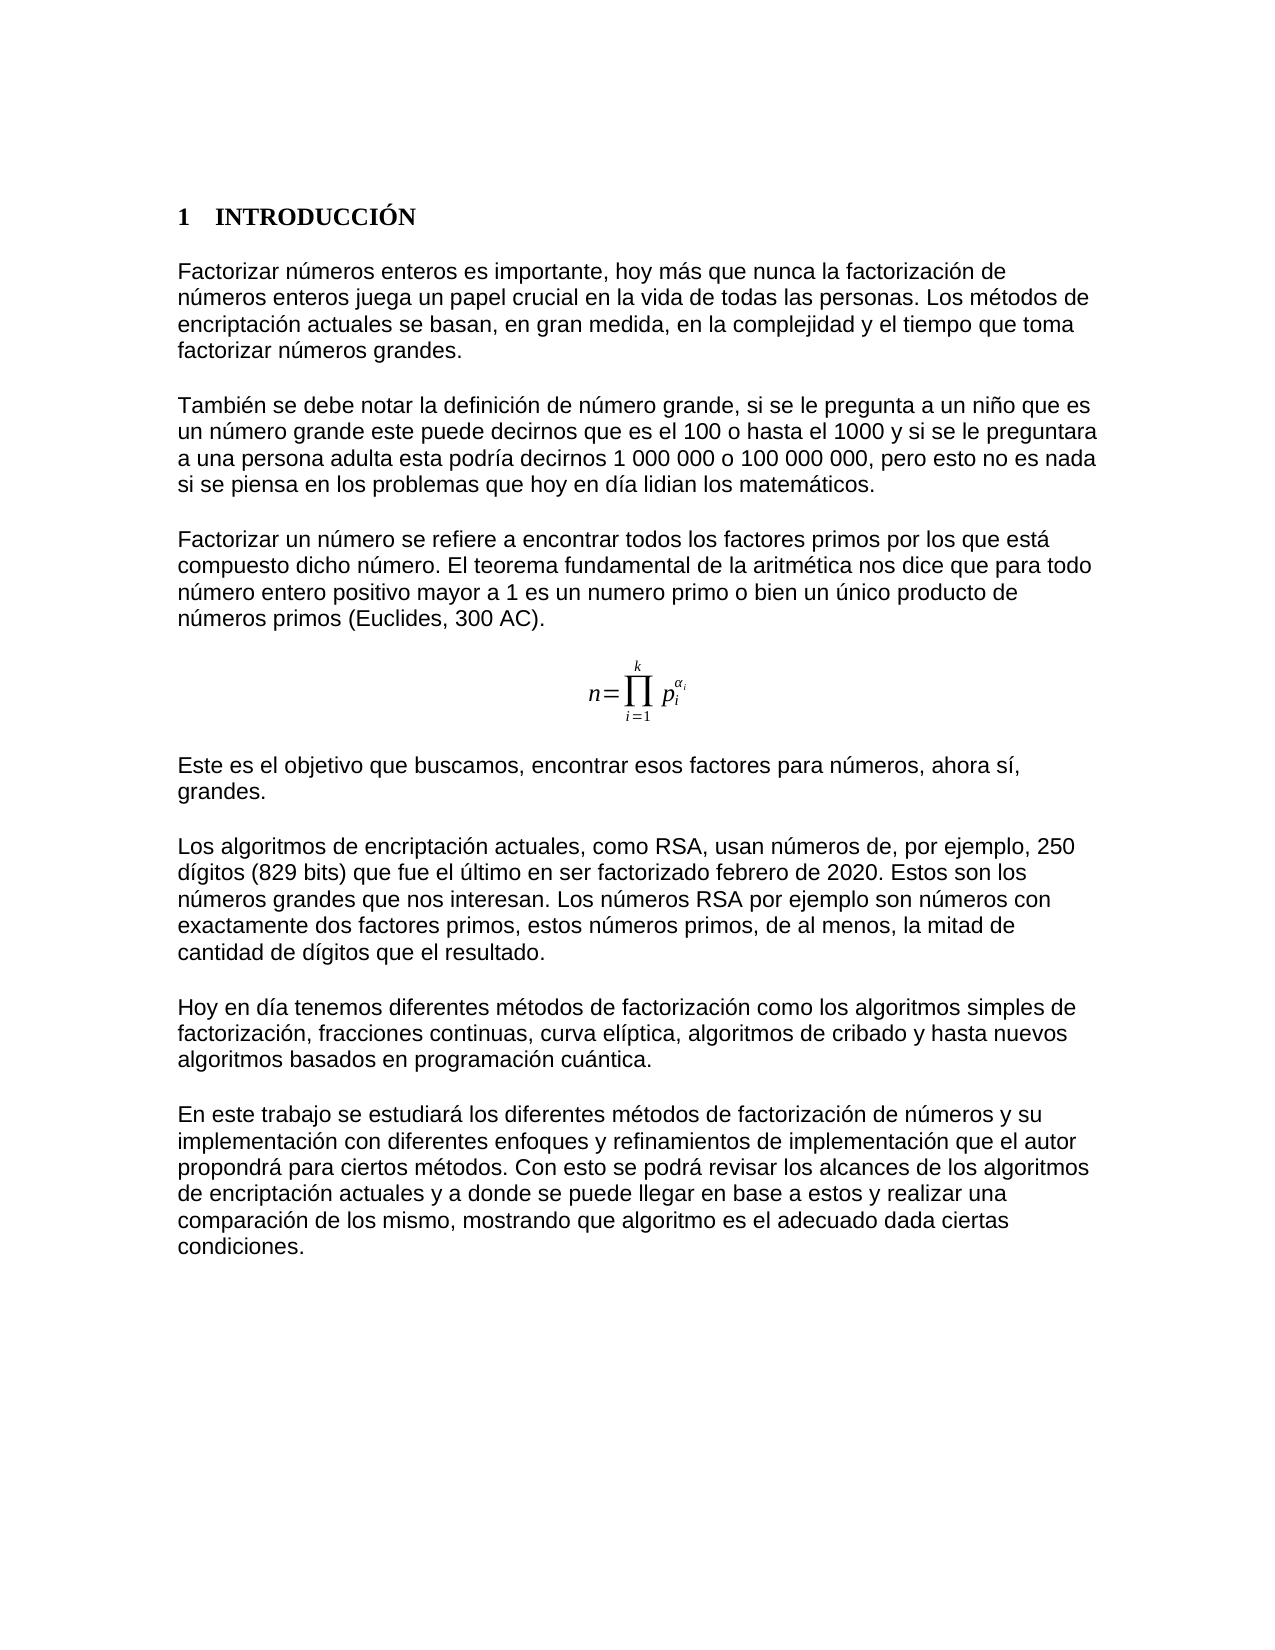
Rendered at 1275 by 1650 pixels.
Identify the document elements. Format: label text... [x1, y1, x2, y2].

text Hoy en día tenemos diferentes métodos de factorización como los algoritmos simples de factorización, fracciones continuas, curva elíptica, algoritmos de cribado y hasta nuevos algoritmos basados en programación cuántica. [177, 993, 1098, 1073]
text En este trabajo se estudiará los diferentes métodos de factorización de números y su implementación con diferentes enfoques y refinamientos de implementación que el autor propondrá para ciertos métodos. Con esto se podrá revisar los alcances de los algoritmos de encriptación actuales y a donde se puede llegar en base a estos y realizar una comparación de los mismo, mostrando que algoritmo es el adecuado dada ciertas condiciones. [177, 1101, 1098, 1259]
text Factorizar un número se refiere a encontrar todos los factores primos por los que está compuesto dicho número. El teorema fundamental de la aritmética nos dice que para todo número entero positivo mayor a 1 es un numero primo o bien un único producto de números primos (Euclides, 300 AC). [177, 526, 1098, 632]
text Factorizar números enteros es importante, hoy más que nunca la factorización de números enteros juega un papel crucial en la vida de todas las personas. Los métodos de encriptación actuales se basan, en gran medida, en la complejidad y el tiempo que toma factorizar números grandes. [177, 258, 1098, 363]
subtitle INTRODUCCIÓN [177, 202, 1098, 231]
text Los algoritmos de encriptación actuales, como RSA, usan números de, por ejemplo, 250 dígitos (829 bits) que fue el último en ser factorizado febrero de 2020. Estos son los números grandes que nos interesan. Los números RSA por ejemplo son números con exactamente dos factores primos, estos números primos, de al menos, la mitad de cantidad de dígitos que el resultado. [177, 833, 1098, 965]
text Este es el objetivo que buscamos, encontrar esos factores para números, ahora sí, grandes. [177, 752, 1098, 804]
text También se debe notar la definición de número grande, si se le pregunta a un niño que es un número grande este puede decirnos que es el 100 o hasta el 1000 y si se le preguntara a una persona adulta esta podría decirnos 1 000 000 o 100 000 000, pero esto no es nada si se piensa en los problemas que hoy en día lidian los matemáticos. [177, 392, 1098, 497]
